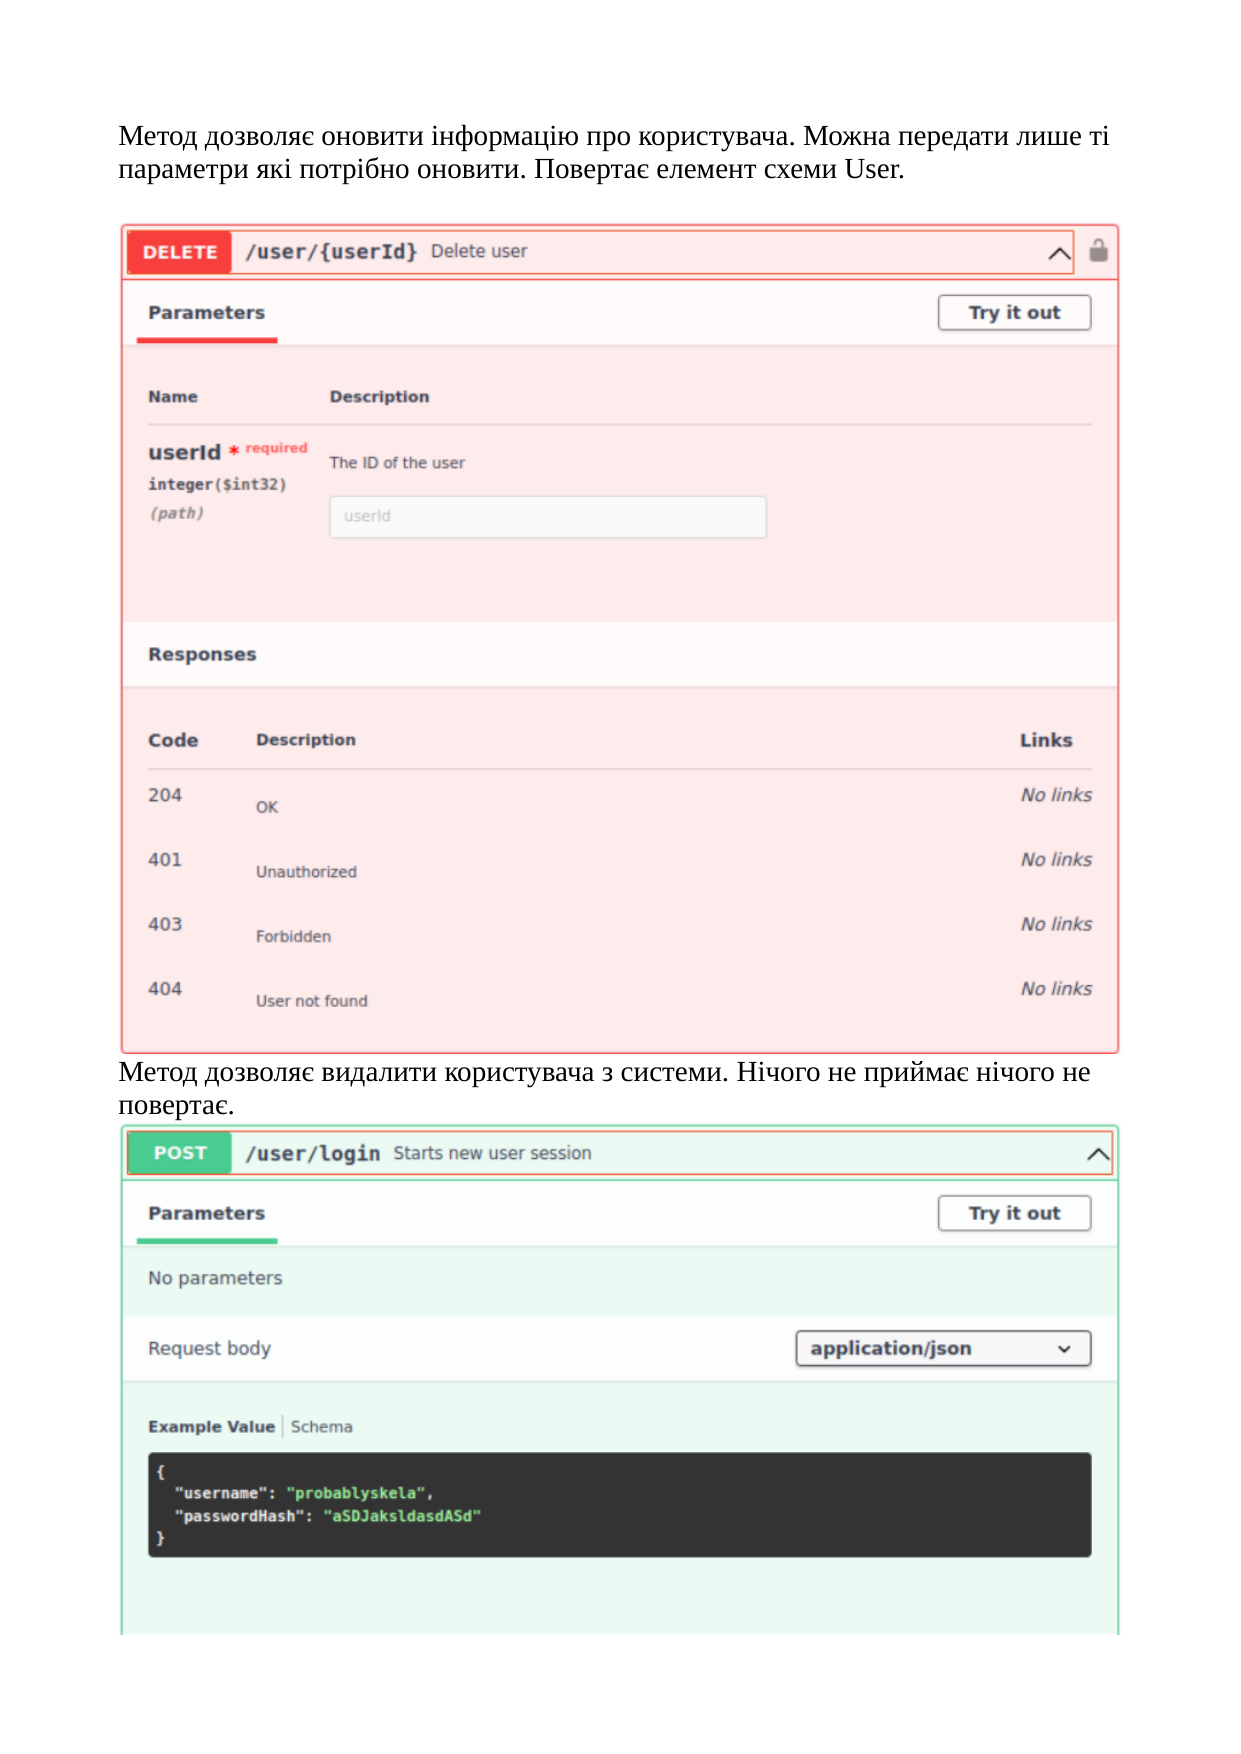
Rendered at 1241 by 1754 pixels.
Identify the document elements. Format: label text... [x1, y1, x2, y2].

picture [118, 1121, 1123, 1635]
text Метод дозволяє оновити інформацію про користувача. Можна передати лише ті параметри які потрібно оновити. Повертає елемент схеми User. [118, 118, 1122, 185]
text Метод дозволяє видалити користувача з системи. Нічого не приймає нічого не повертає. [118, 1054, 1122, 1121]
picture [118, 218, 1123, 1054]
